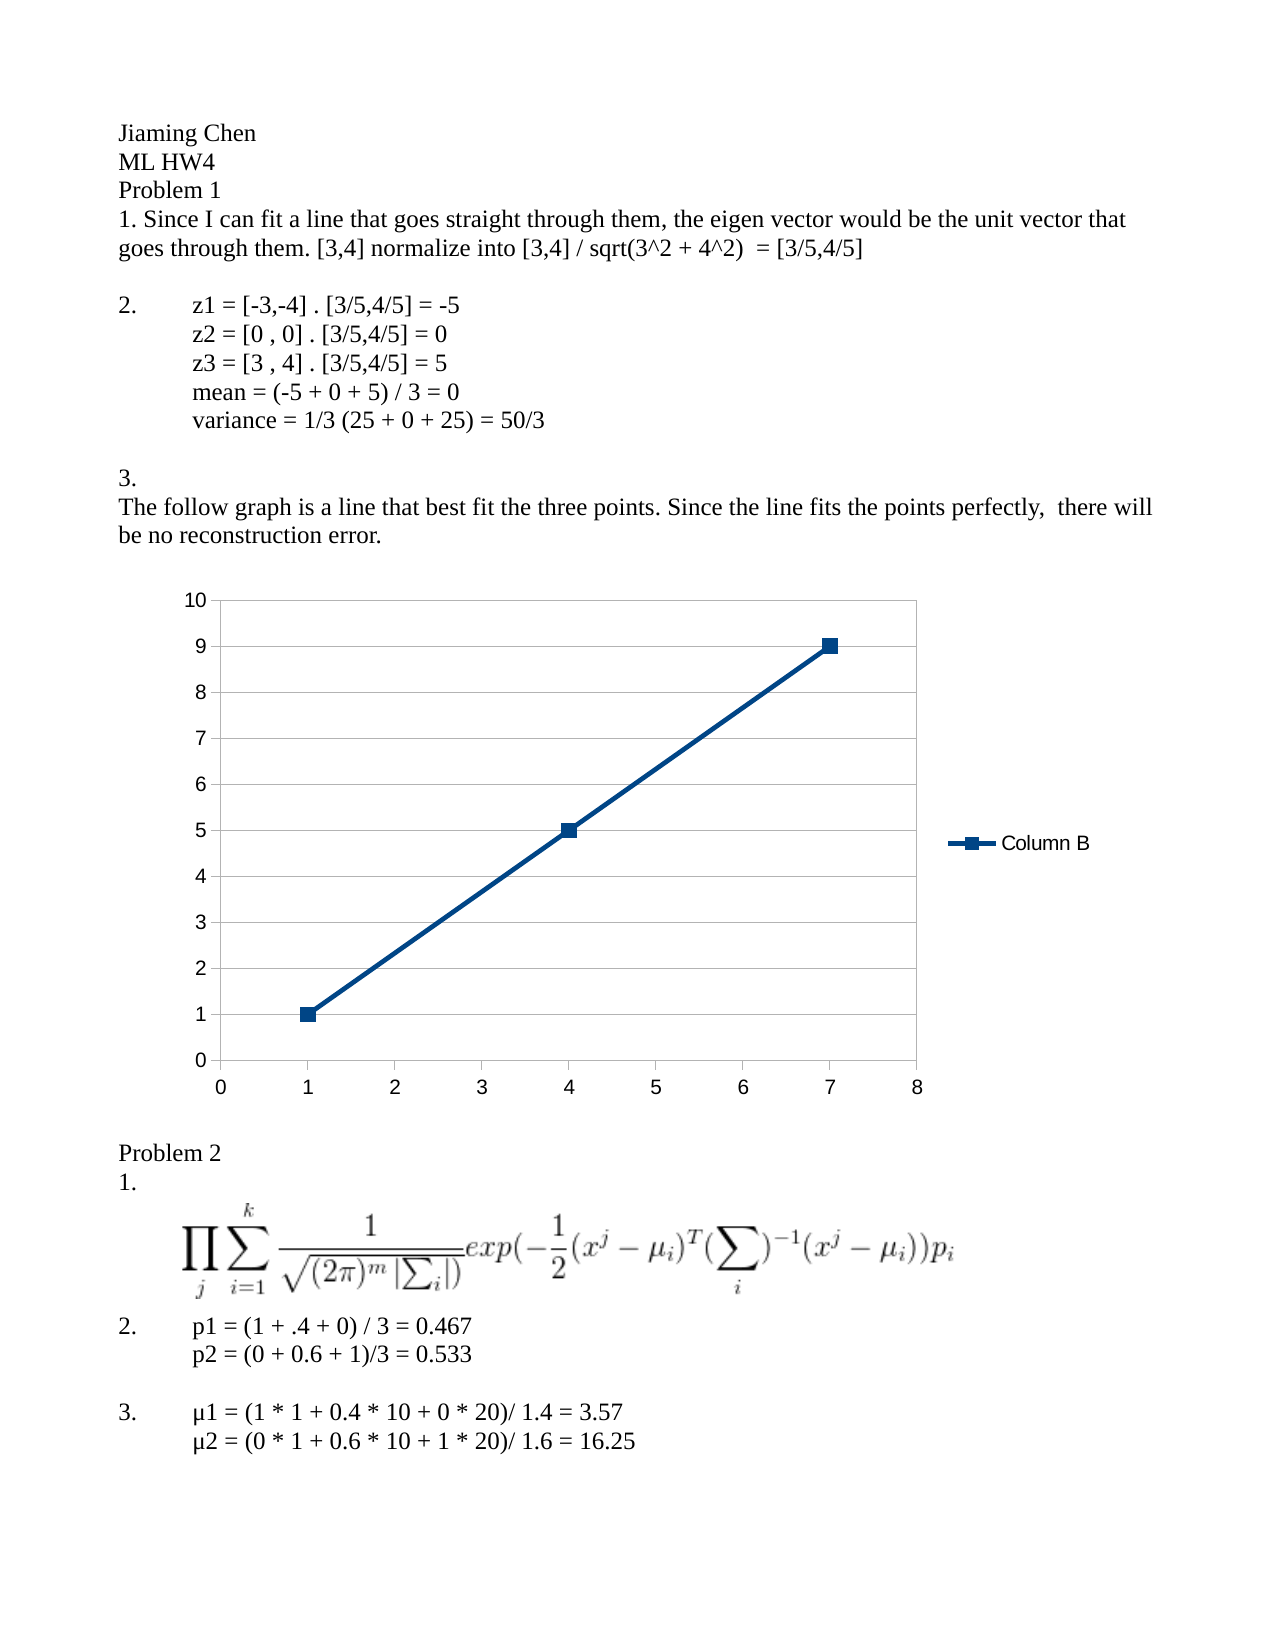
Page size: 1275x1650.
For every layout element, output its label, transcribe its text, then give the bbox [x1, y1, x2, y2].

text p2 = (0 + 0.6 + 1)/3 = 0.533 [118, 1339, 1157, 1368]
text 1. [118, 1167, 1157, 1196]
text variance = 1/3 (25 + 0 + 25) = 50/3 [118, 406, 1157, 434]
text z2 = [0 , 0] . [3/5,4/5] = 0 [118, 319, 1157, 348]
text Problem 2 [118, 1138, 1157, 1167]
text 2. p1 = (1 + .4 + 0) / 3 = 0.467 [118, 1311, 1157, 1339]
text Problem 1 [118, 176, 1157, 204]
text 3. [118, 463, 1157, 492]
picture [182, 1203, 955, 1299]
text μ2 = (0 * 1 + 0.6 * 10 + 1 * 20)/ 1.6 = 16.25 [118, 1426, 1157, 1454]
text Jiaming Chen [118, 118, 1157, 147]
text 3. μ1 = (1 * 1 + 0.4 * 10 + 0 * 20)/ 1.4 = 3.57 [118, 1397, 1157, 1426]
text ML HW4 [118, 147, 1157, 176]
text z3 = [3 , 4] . [3/5,4/5] = 5 [118, 348, 1157, 377]
text mean = (-5 + 0 + 5) / 3 = 0 [118, 377, 1157, 406]
text 2. z1 = [-3,-4] . [3/5,4/5] = -5 [118, 291, 1157, 319]
text 1. Since I can fit a line that goes straight through them, the eigen vector would be the unit vector that goes through them. [3,4] normalize into [3,4] / sqrt(3^2 + 4^2) = [3/5,4/5] [118, 204, 1157, 262]
text The follow graph is a line that best fit the three points. Since the line fits the points perfectly, there will be no reconstruction error. [118, 492, 1157, 549]
